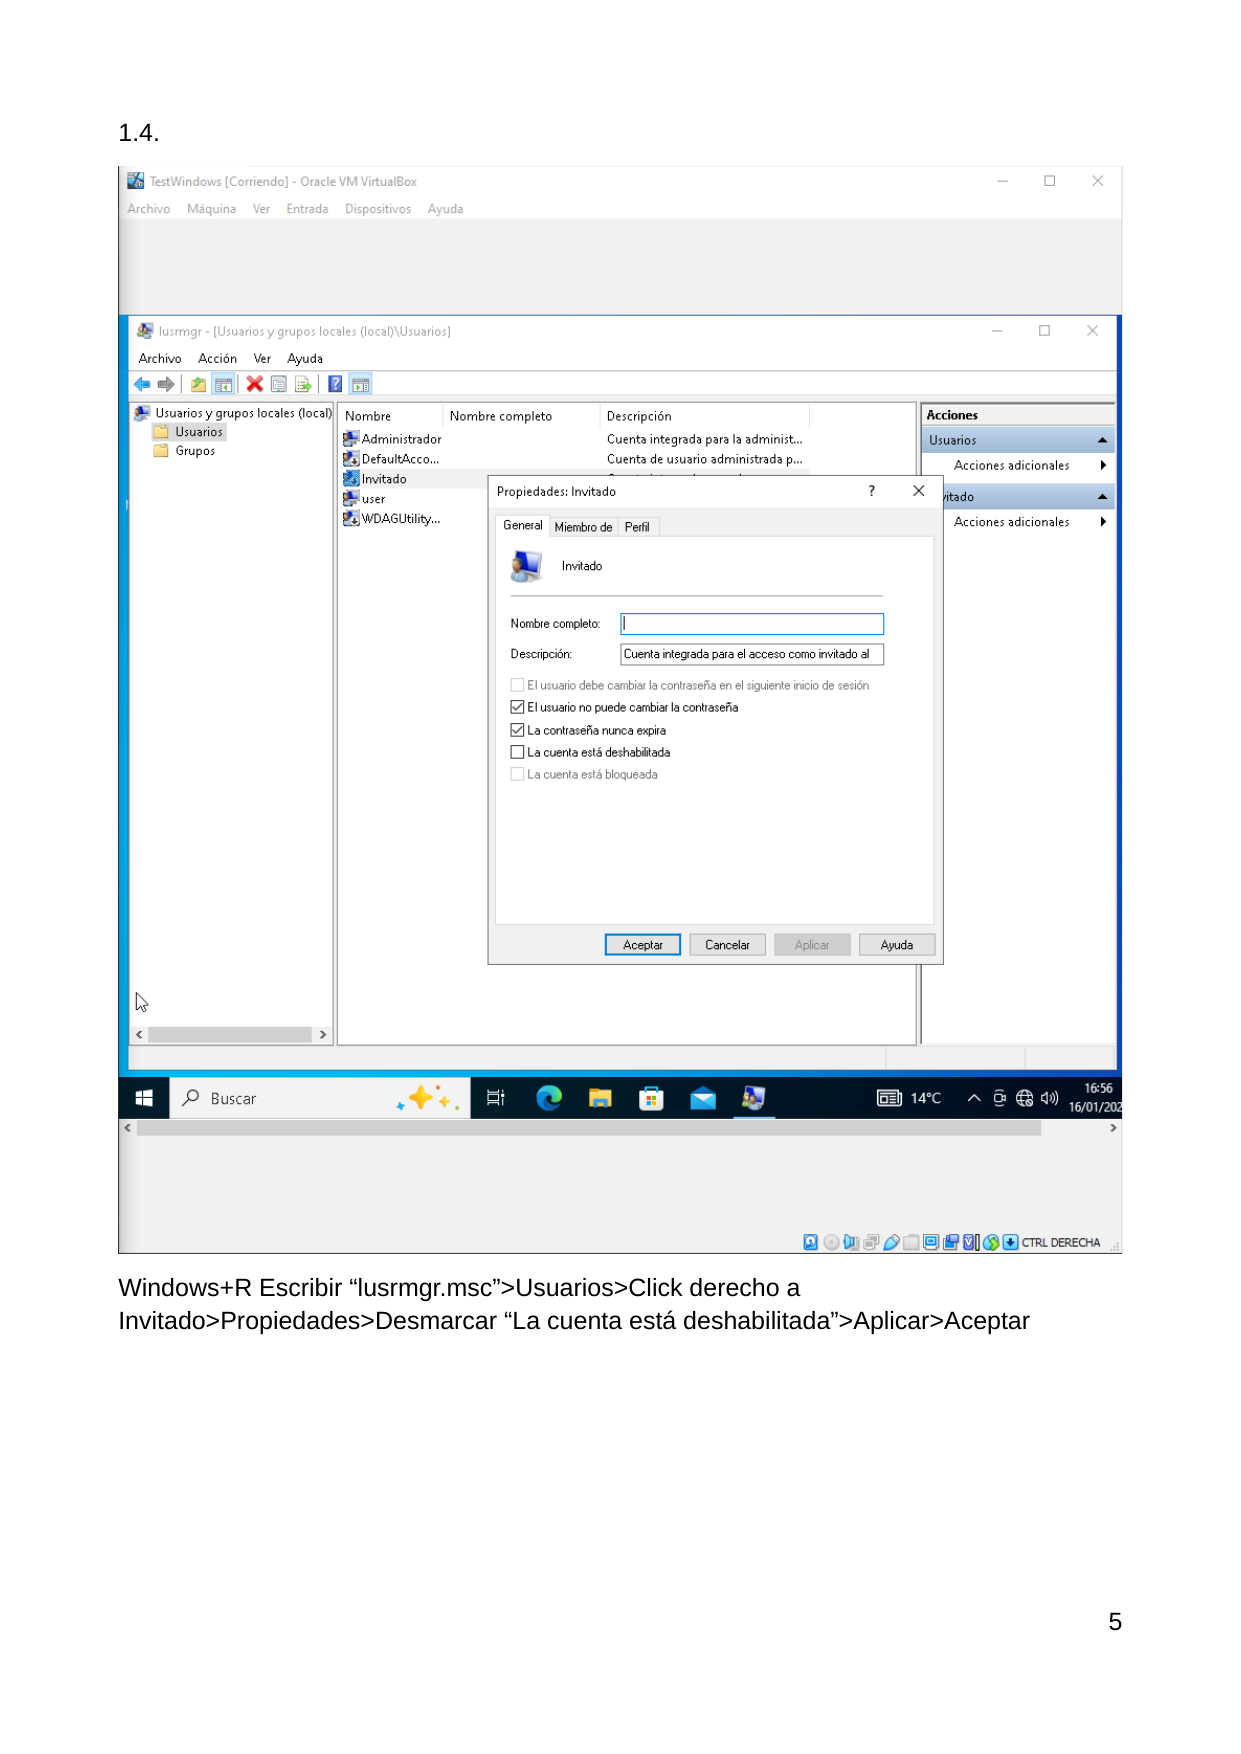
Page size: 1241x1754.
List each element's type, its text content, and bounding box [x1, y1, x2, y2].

picture [118, 166, 1123, 1254]
text Windows+R Escribir “lusrmgr.msc”>Usuarios>Click derecho a Invitado>Propiedades>Desmarcar “La cuenta está deshabilitada”>Aplicar>Aceptar [118, 1273, 1122, 1334]
text 1.4. [118, 118, 1122, 147]
